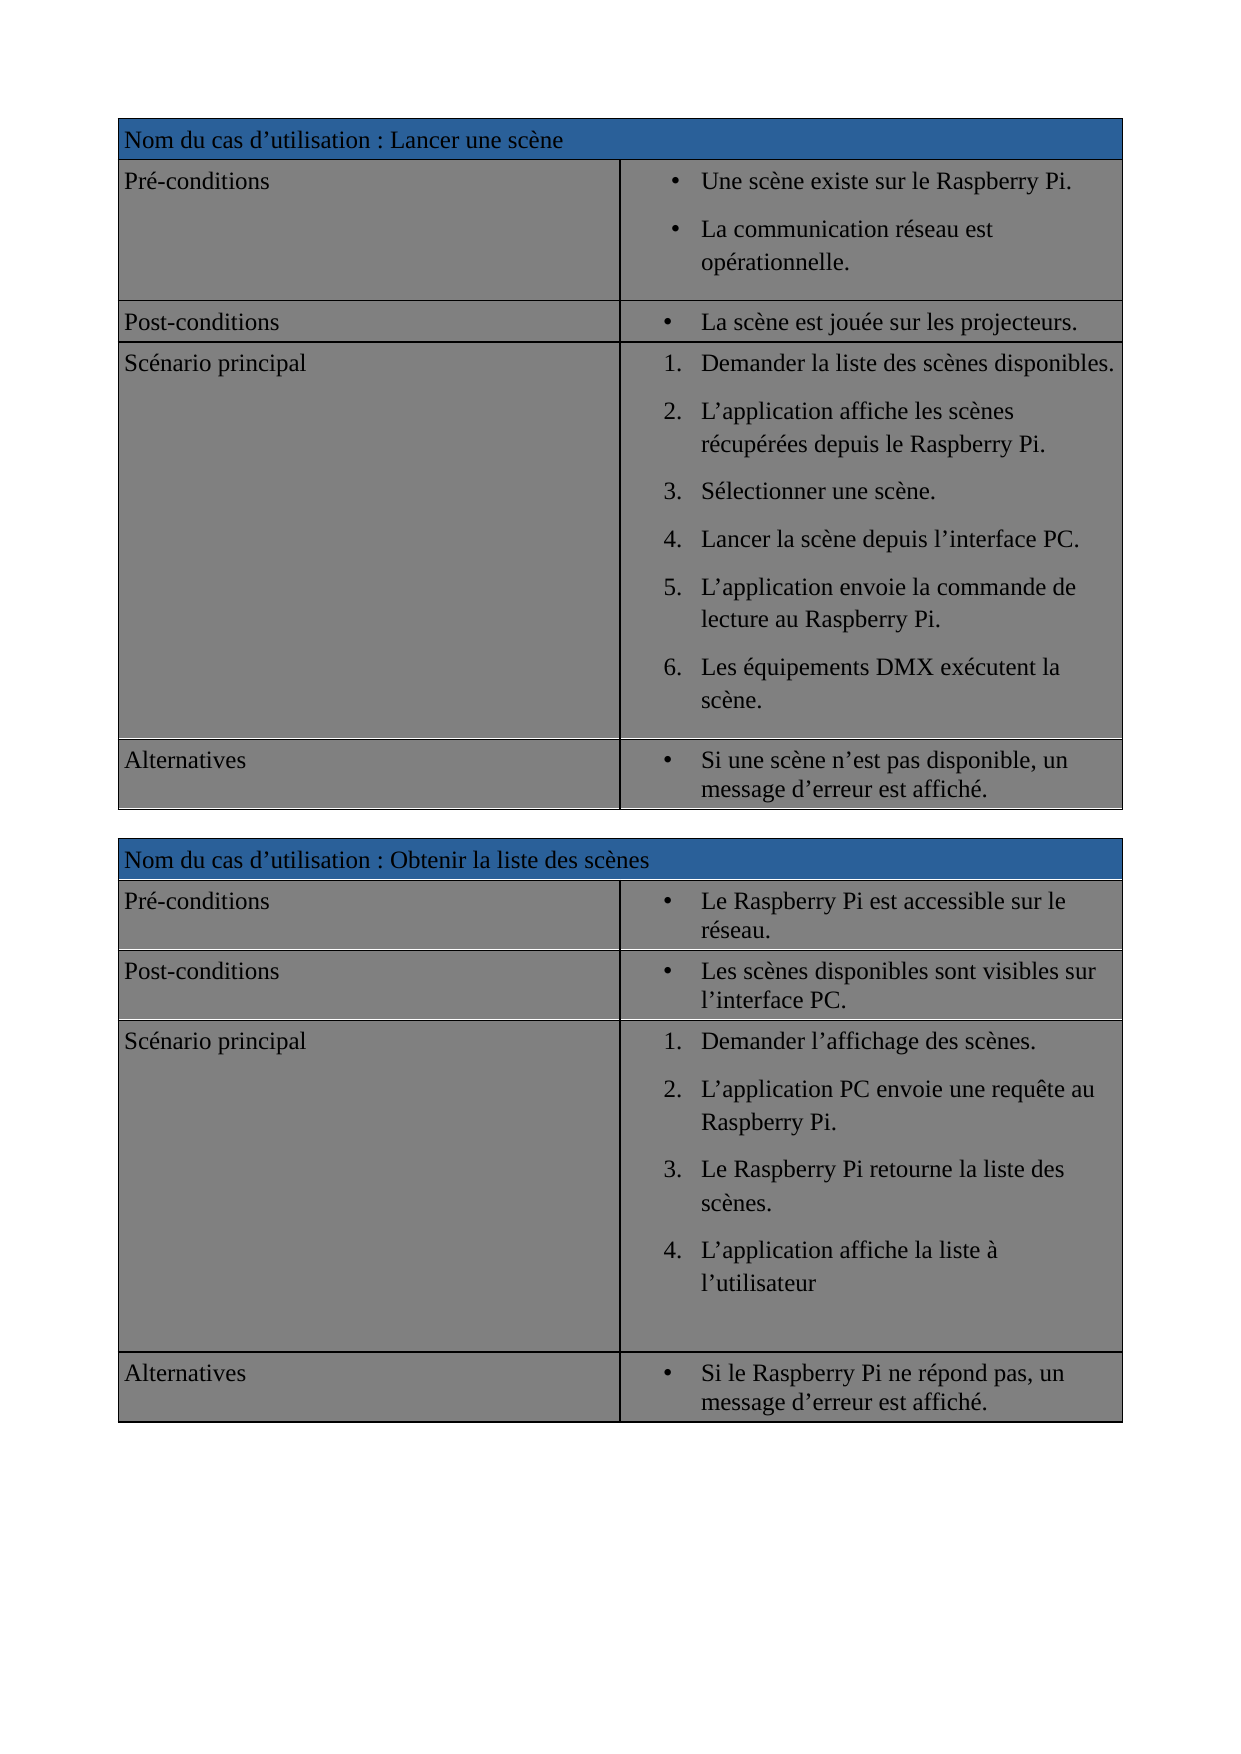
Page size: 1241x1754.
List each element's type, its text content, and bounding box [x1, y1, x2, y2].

table_cell Pré-conditions [119, 881, 619, 949]
table_cell Si une scène n’est pas disponible, un message d’erreur est affiché. [621, 740, 1122, 808]
table_cell Une scène existe sur le Raspberry Pi. La communication réseau est opérationnelle. [621, 160, 1122, 300]
table_cell Scénario principal [119, 343, 619, 738]
table_cell Post-conditions [119, 951, 619, 1019]
table_header Nom du cas d’utilisation : Lancer une scène [119, 119, 1122, 159]
table_cell Le Raspberry Pi est accessible sur le réseau. [621, 881, 1122, 949]
table_cell Alternatives [119, 1353, 619, 1421]
table_cell La scène est jouée sur les projecteurs. [621, 301, 1122, 341]
table_cell Post-conditions [119, 301, 619, 341]
table_cell Si le Raspberry Pi ne répond pas, un message d’erreur est affiché. [621, 1353, 1122, 1421]
table_header Nom du cas d’utilisation : Obtenir la liste des scènes [119, 839, 1122, 879]
table_cell Alternatives [119, 740, 619, 808]
table_cell Demander l’affichage des scènes. L’application PC envoie une requête au Raspberry Pi. Le Raspberry Pi retourne la liste des scènes. L’application affiche la liste à l’utilisateur [621, 1021, 1122, 1351]
table_cell Demander la liste des scènes disponibles. L’application affiche les scènes récupérées depuis le Raspberry Pi. Sélectionner une scène. Lancer la scène depuis l’interface PC. L’application envoie la commande de lecture au Raspberry Pi. Les équipements DMX exécutent la scène. [621, 343, 1122, 738]
table_cell Pré-conditions [119, 160, 619, 300]
table_cell Les scènes disponibles sont visibles sur l’interface PC. [621, 951, 1122, 1019]
table_cell Scénario principal [119, 1021, 619, 1351]
